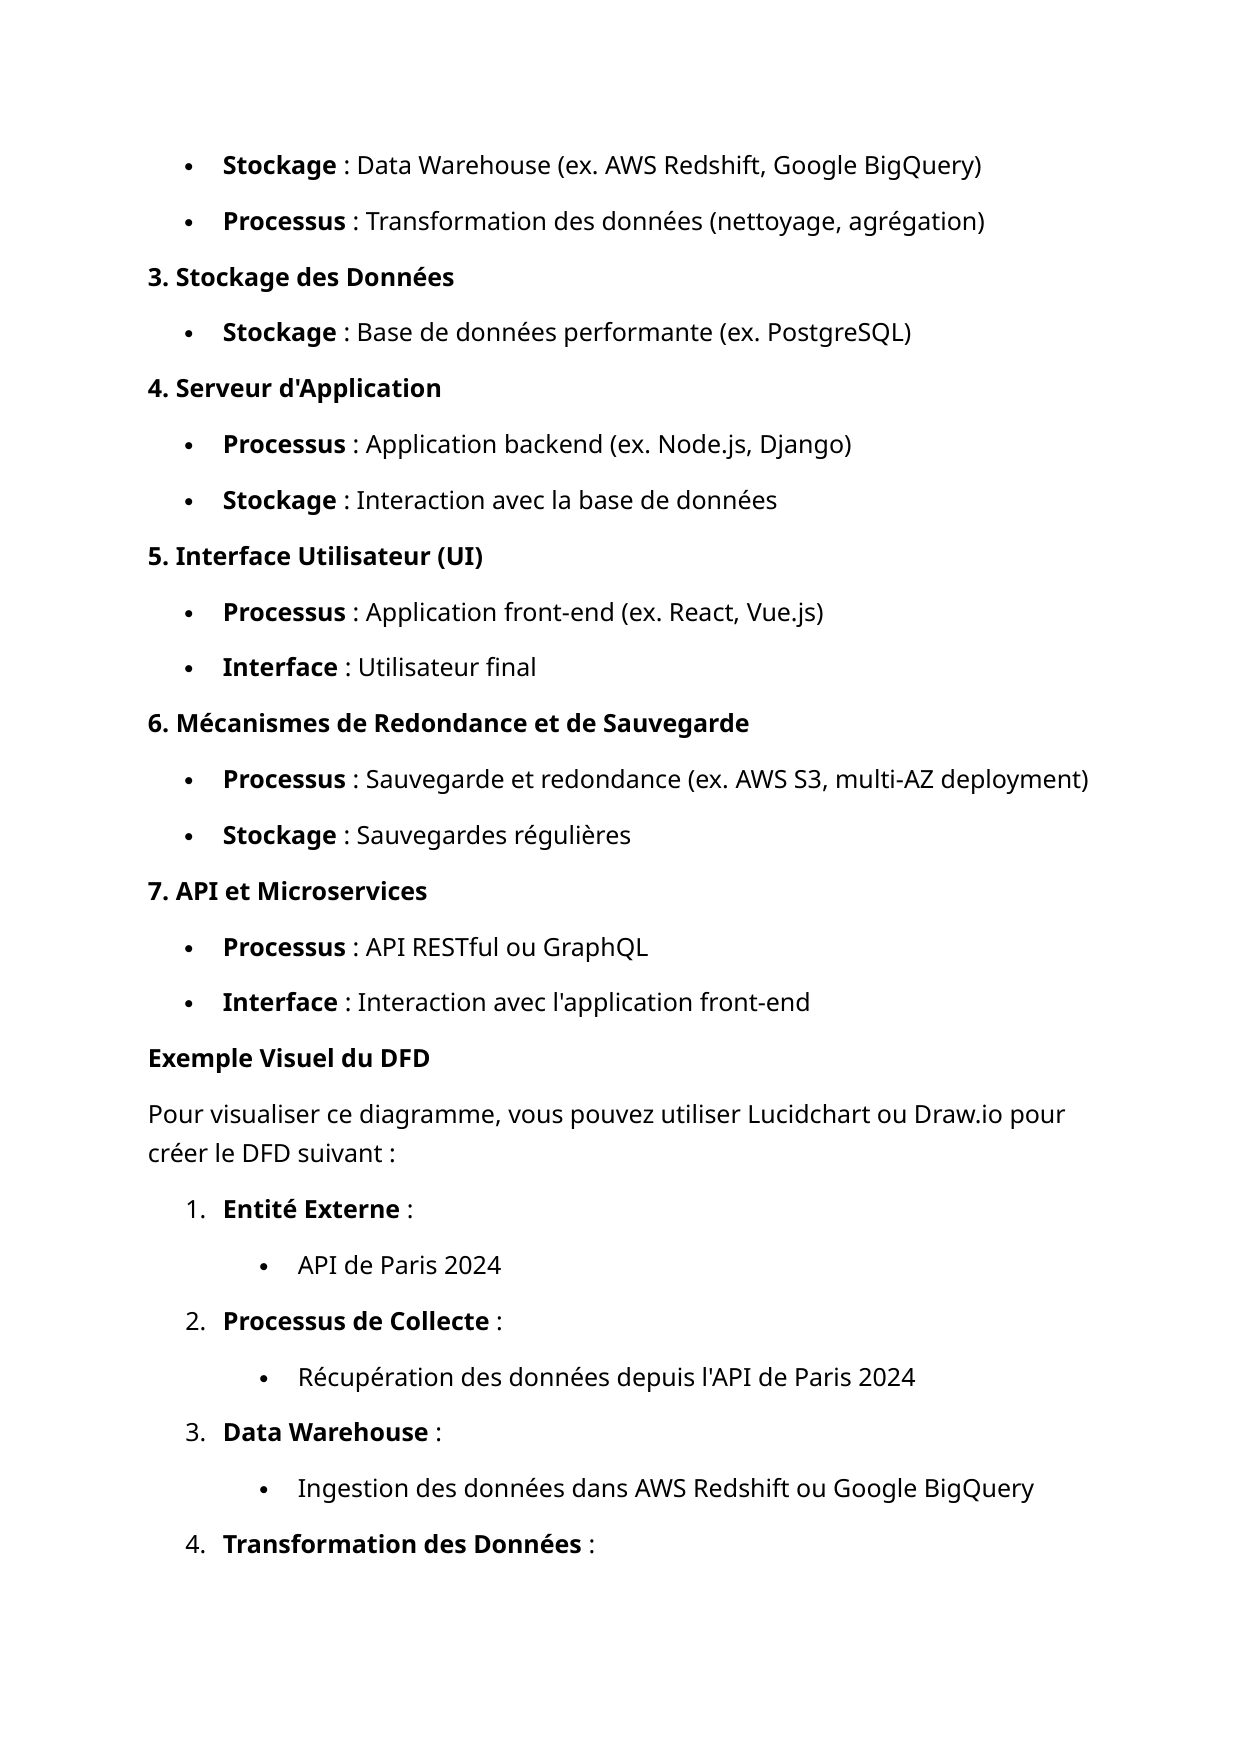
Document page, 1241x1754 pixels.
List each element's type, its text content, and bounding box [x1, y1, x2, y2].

list Processus : Transformation des données (nettoyage, agrégation) [185, 203, 1093, 237]
text 6. Mécanismes de Redondance et de Sauvegarde [148, 706, 1093, 740]
list Processus : API RESTful ou GraphQL [185, 929, 1093, 963]
list Processus : Application backend (ex. Node.js, Django) [185, 427, 1093, 461]
list Ingestion des données dans AWS Redshift ou Google BigQuery [260, 1471, 1093, 1505]
list API de Paris 2024 [260, 1248, 1093, 1282]
list Processus de Collecte : [185, 1303, 1093, 1337]
text Pour visualiser ce diagramme, vous pouvez utiliser Lucidchart ou Draw.io pour créer le DFD suivant : [148, 1097, 1093, 1170]
list Data Warehouse : [185, 1415, 1093, 1449]
text Exemple Visuel du DFD [148, 1041, 1093, 1075]
text 5. Interface Utilisateur (UI) [148, 538, 1093, 572]
list Stockage : Base de données performante (ex. PostgreSQL) [185, 315, 1093, 349]
list Stockage : Data Warehouse (ex. AWS Redshift, Google BigQuery) [185, 148, 1093, 182]
text 7. API et Microservices [148, 873, 1093, 907]
list Interface : Utilisateur final [185, 650, 1093, 684]
list Stockage : Sauvegardes régulières [185, 818, 1093, 852]
list Transformation des Données : [185, 1527, 1093, 1561]
list Interface : Interaction avec l'application front-end [185, 985, 1093, 1019]
list Processus : Sauvegarde et redondance (ex. AWS S3, multi-AZ deployment) [185, 762, 1093, 796]
text 4. Serveur d'Application [148, 371, 1093, 405]
text 3. Stockage des Données [148, 259, 1093, 293]
list Stockage : Interaction avec la base de données [185, 483, 1093, 517]
list Processus : Application front-end (ex. React, Vue.js) [185, 594, 1093, 628]
list Entité Externe : [185, 1192, 1093, 1226]
list Récupération des données depuis l'API de Paris 2024 [260, 1359, 1093, 1393]
